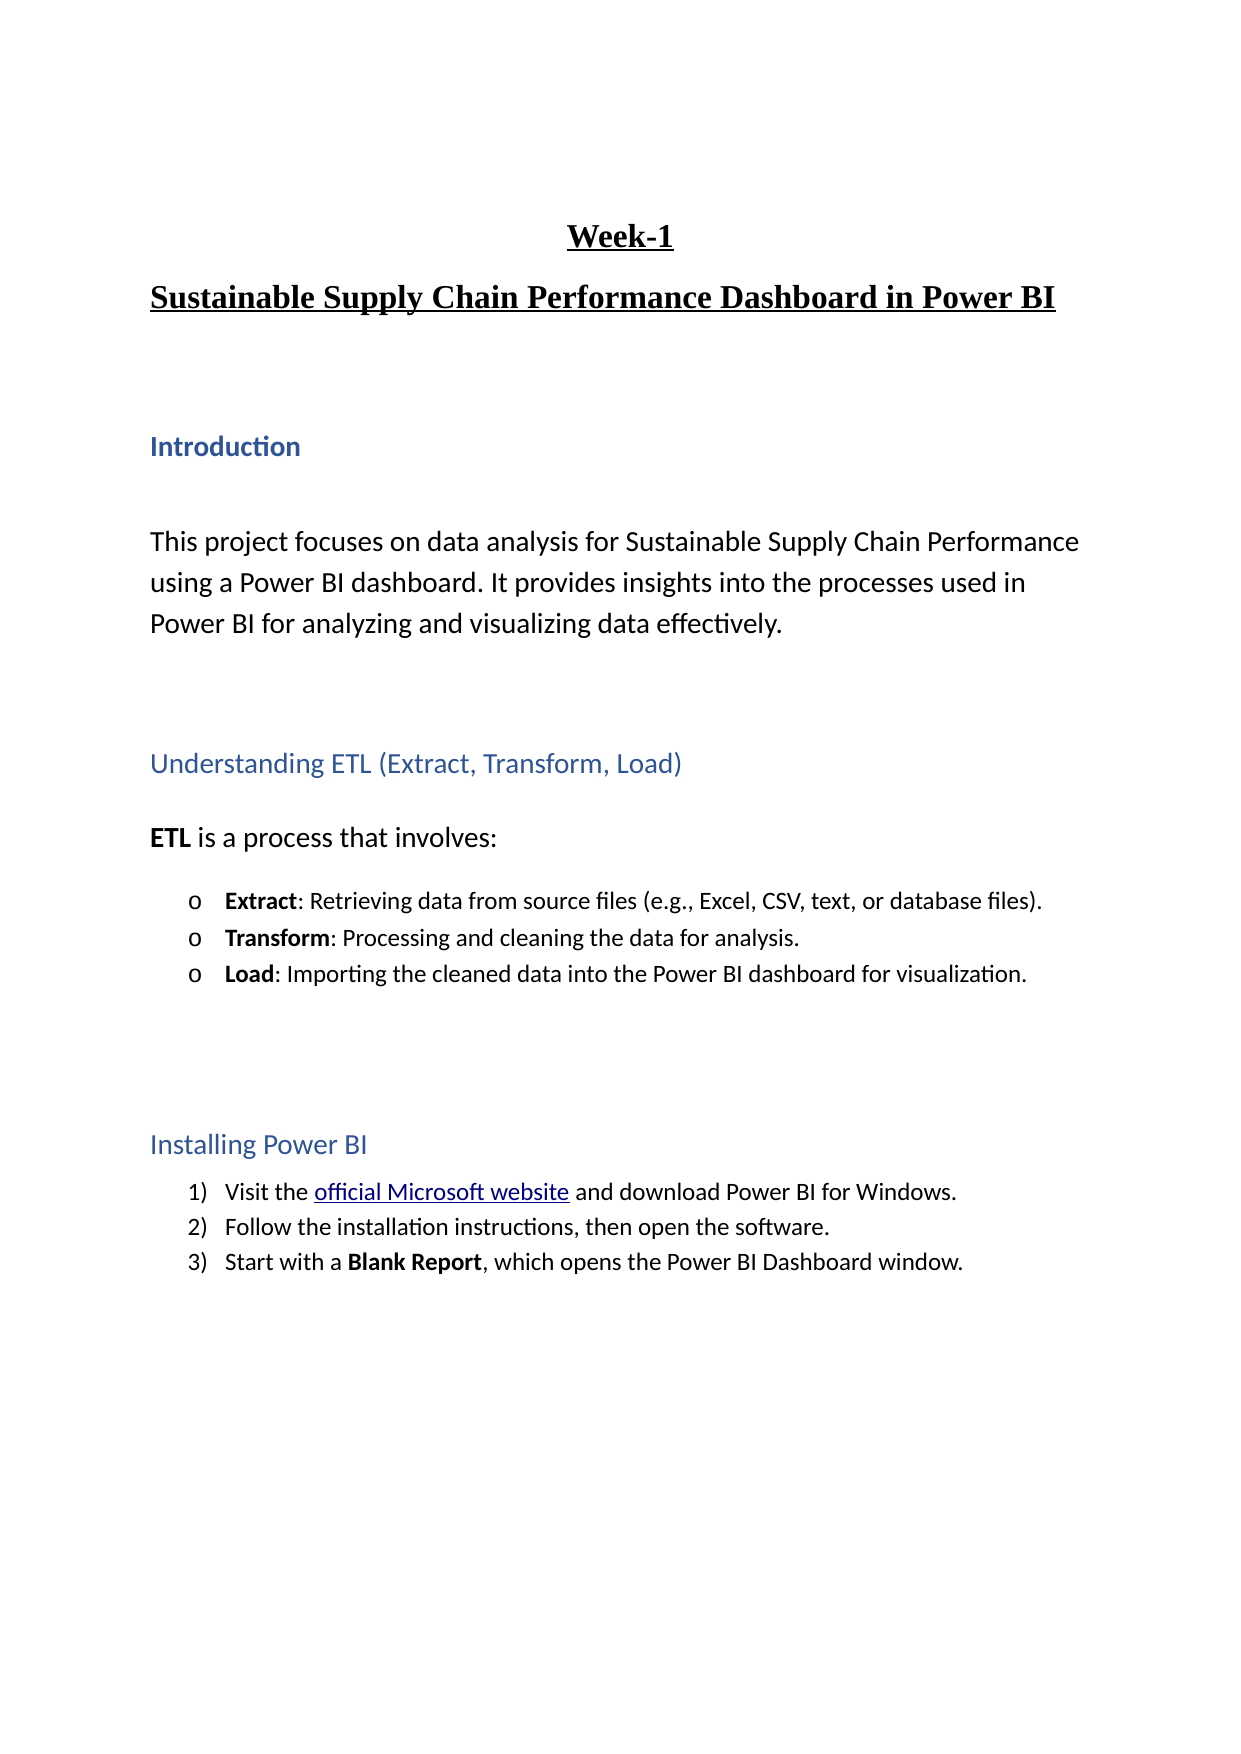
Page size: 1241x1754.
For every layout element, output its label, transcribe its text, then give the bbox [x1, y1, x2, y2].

list Start with a Blank Report, which opens the Power BI Dashboard window. [187, 1246, 1090, 1276]
text Sustainable Supply Chain Performance Dashboard in Power BI [150, 277, 1090, 315]
list Transform: Processing and cleaning the data for analysis. [187, 922, 1090, 953]
text ETL is a process that involves: [150, 819, 1090, 855]
list Follow the installation instructions, then open the software. [187, 1211, 1090, 1241]
subtitle Introduction [150, 428, 1090, 463]
list Load: Importing the cleaned data into the Power BI dashboard for visualization. [187, 958, 1090, 990]
list Extract: Retrieving data from source files (e.g., Excel, CSV, text, or database files). [187, 885, 1090, 917]
text Week-1 [150, 216, 1090, 254]
subtitle Understanding ETL (Extract, Transform, Load) [150, 745, 1090, 781]
subtitle Installing Power BI [150, 1126, 1090, 1162]
text This project focuses on data analysis for Sustainable Supply Chain Performance using a Power BI dashboard. It provides insights into the processes used in Power BI for analyzing and visualizing data effectively. [150, 523, 1090, 640]
list Visit the official Microsoft website and download Power BI for Windows. [187, 1176, 1090, 1206]
